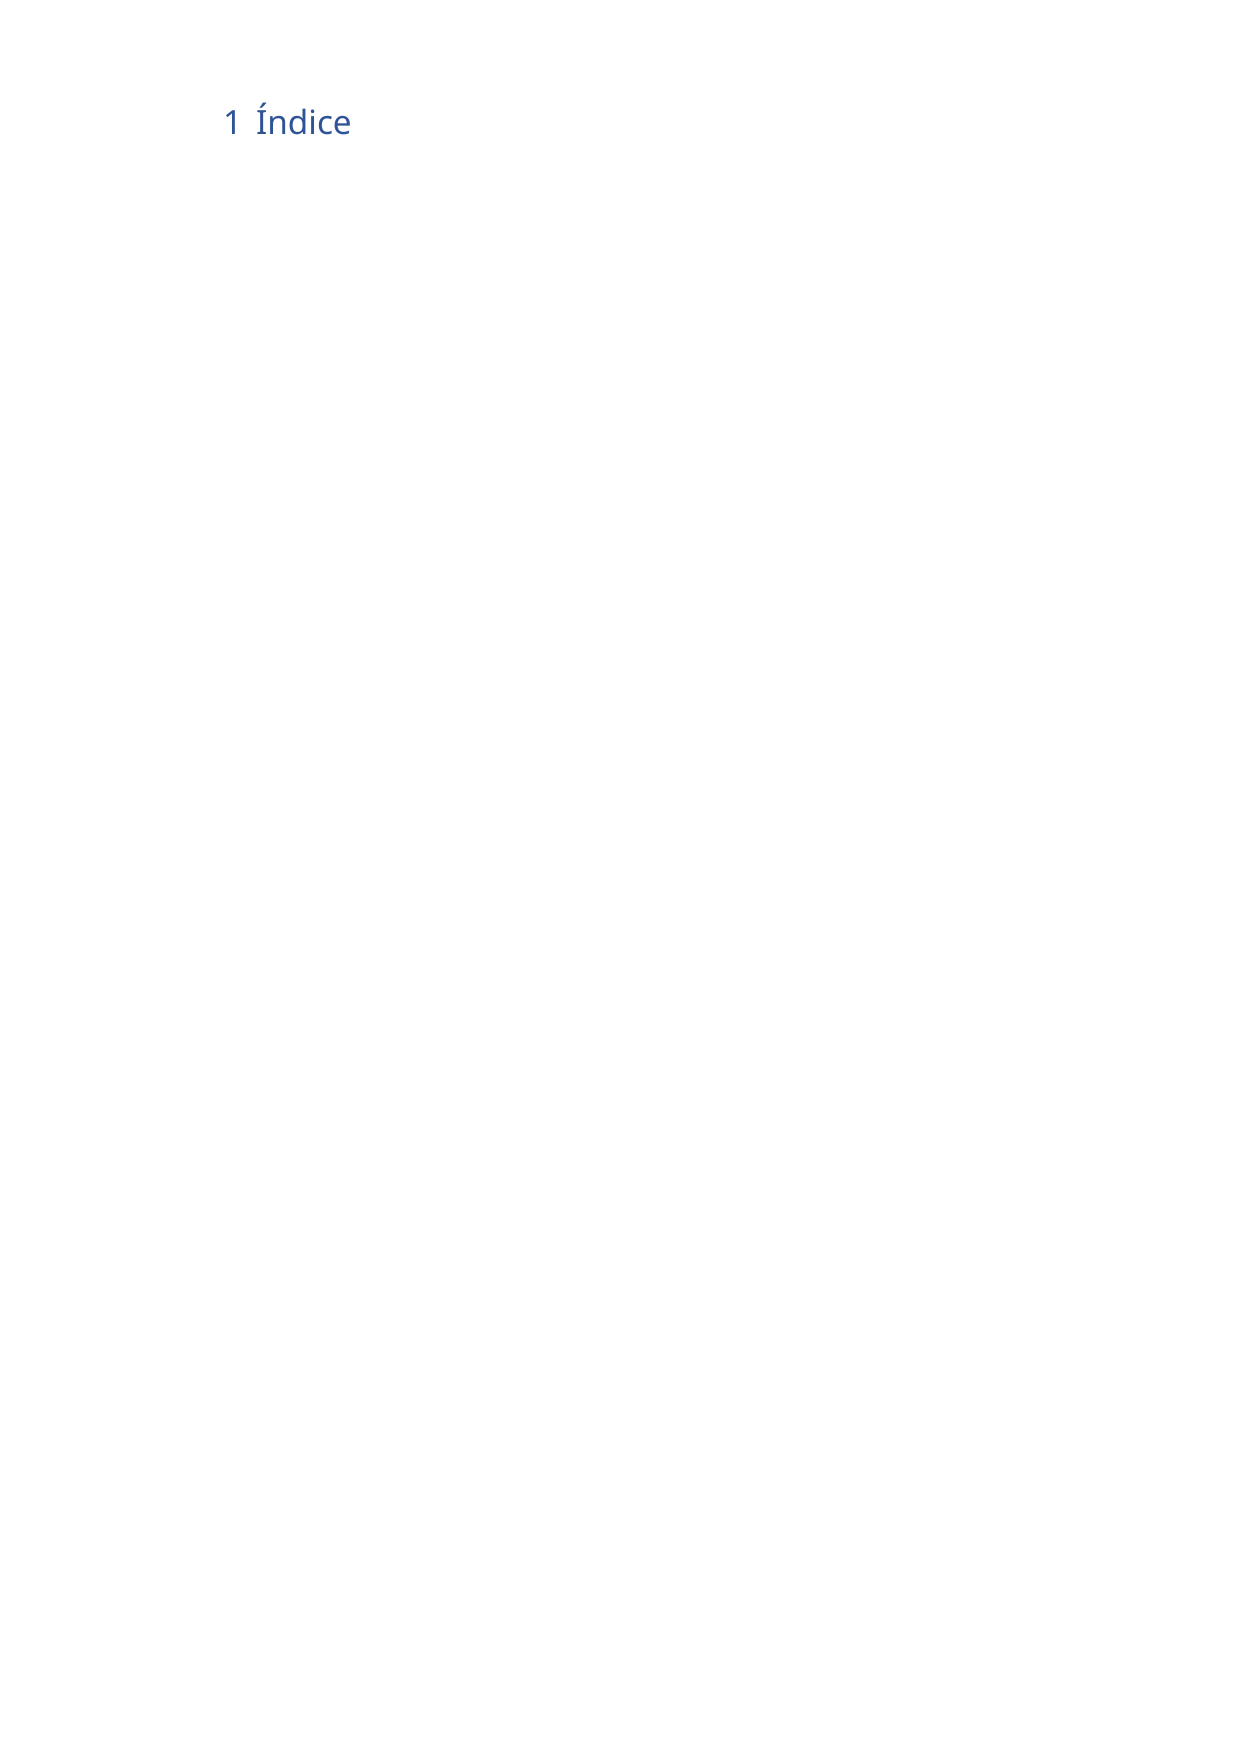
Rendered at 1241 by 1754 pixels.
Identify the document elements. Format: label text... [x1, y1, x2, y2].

list Índice [214, 99, 1063, 144]
